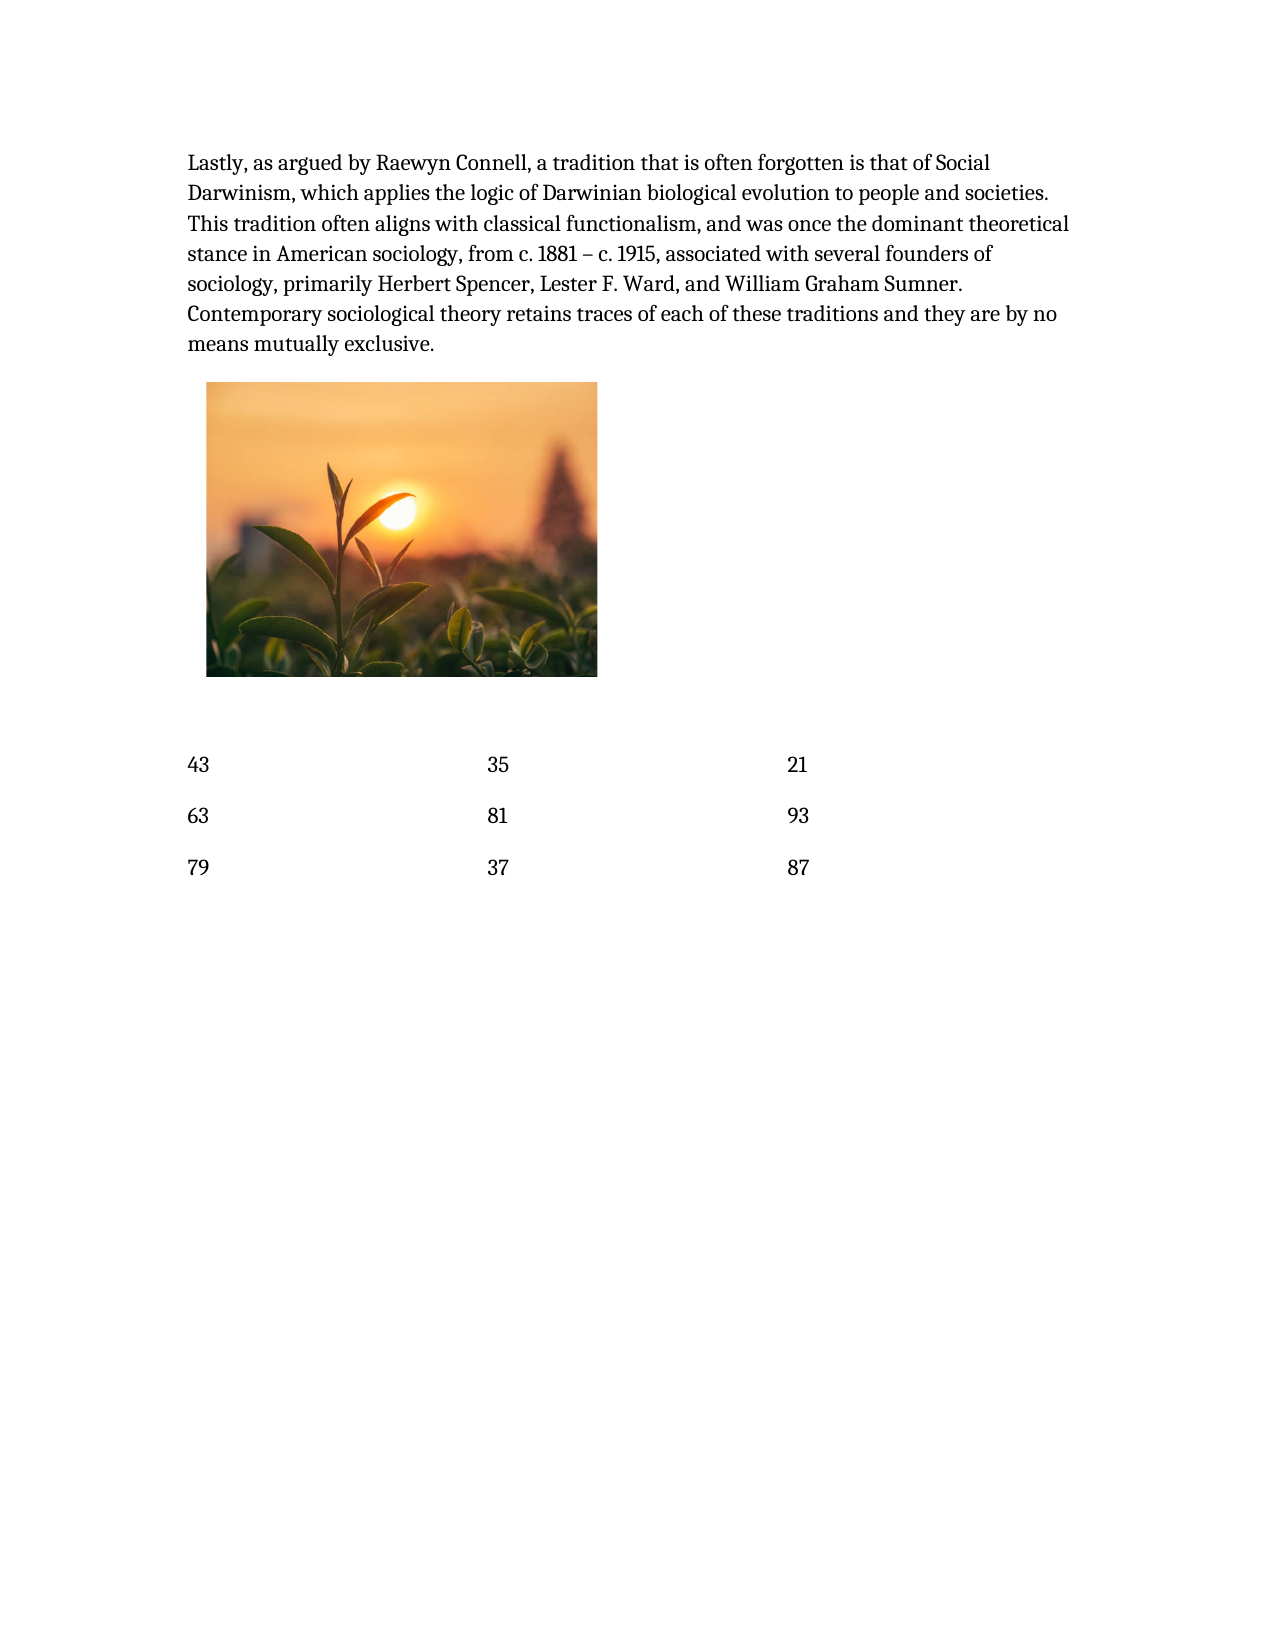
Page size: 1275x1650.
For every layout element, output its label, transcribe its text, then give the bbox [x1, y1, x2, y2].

table_cell 93 [776, 803, 1076, 854]
table_cell 37 [476, 854, 776, 905]
table_cell 87 [776, 854, 1076, 905]
table_cell 63 [176, 803, 476, 854]
table_header 21 [776, 752, 1076, 803]
table_header 35 [476, 752, 776, 803]
table_cell 81 [476, 803, 776, 854]
table_header 43 [176, 752, 476, 803]
text Lastly, as argued by Raewyn Connell, a tradition that is often forgotten is that of Social Darwinism, which applies the logic of Darwinian biological evolution to people and societies. This tradition often aligns with classical functionalism, and was once the dominant theoretical stance in American sociology, from c. 1881 – c. 1915, associated with several founders of sociology, primarily Herbert Spencer, Lester F. Ward, and William Graham Sumner. Contemporary sociological theory retains traces of each of these traditions and they are by no means mutually exclusive. [187, 150, 1087, 358]
picture [206, 382, 598, 677]
table_cell 79 [176, 854, 476, 905]
